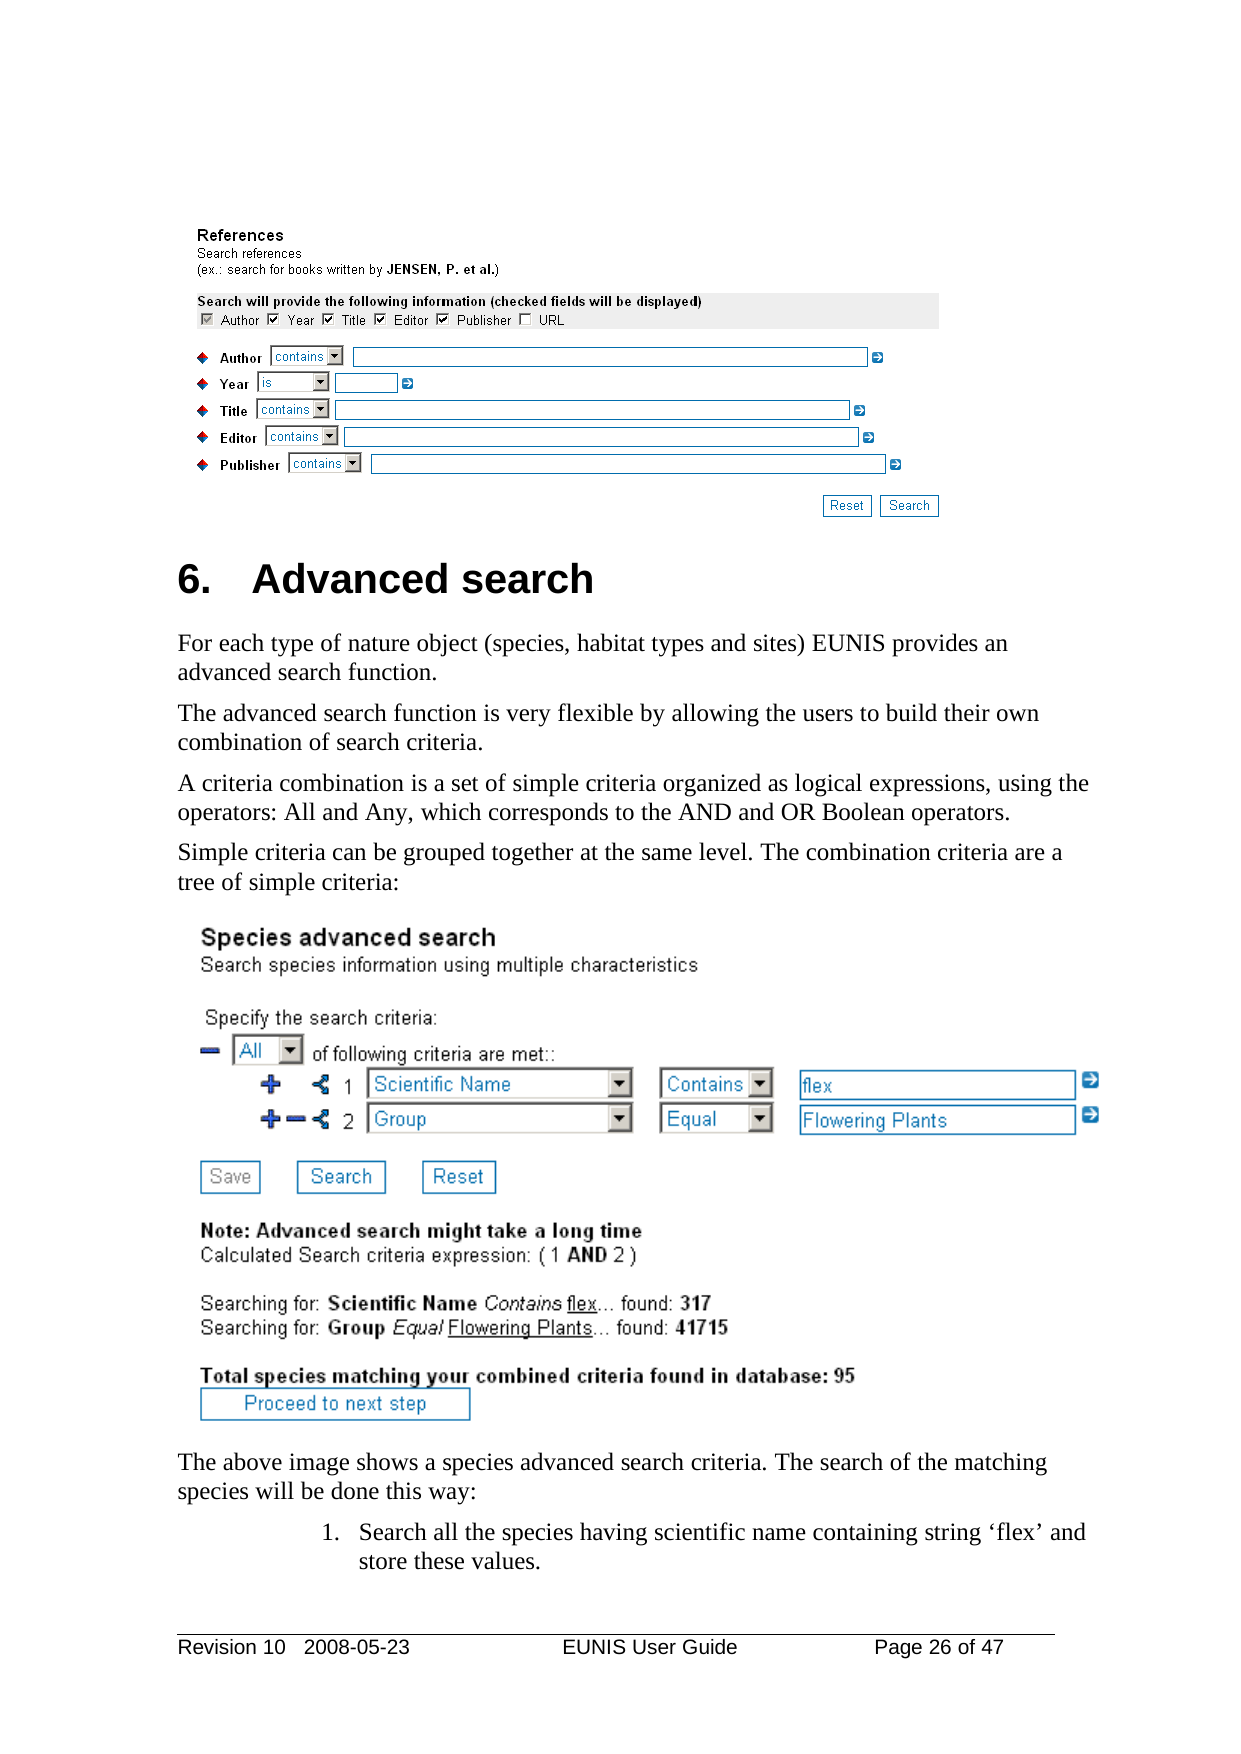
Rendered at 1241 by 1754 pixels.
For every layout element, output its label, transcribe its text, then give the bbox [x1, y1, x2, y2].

text A criteria combination is a set of simple criteria organized as logical expressions, using the operators: All and Any, which corresponds to the AND and OR Boolean operators. [177, 767, 1092, 826]
text The advanced search function is very flexible by allowing the users to build their own combination of search criteria. [177, 697, 1092, 756]
subtitle Advanced search [177, 555, 1092, 603]
text For each type of nature object (species, habitat types and sites) EUNIS provides an advanced search function. [177, 628, 1092, 686]
picture [193, 916, 1105, 1427]
text The above image shows a species advanced search criteria. The search of the matching species will be done this way: [177, 1447, 1092, 1505]
text Simple criteria can be grouped together at the same level. The combination criteria are a tree of simple criteria: [177, 837, 1092, 895]
picture [193, 219, 948, 523]
list Search all the species having scientific name containing string ‘flex’ and store these values. [321, 1517, 1092, 1575]
